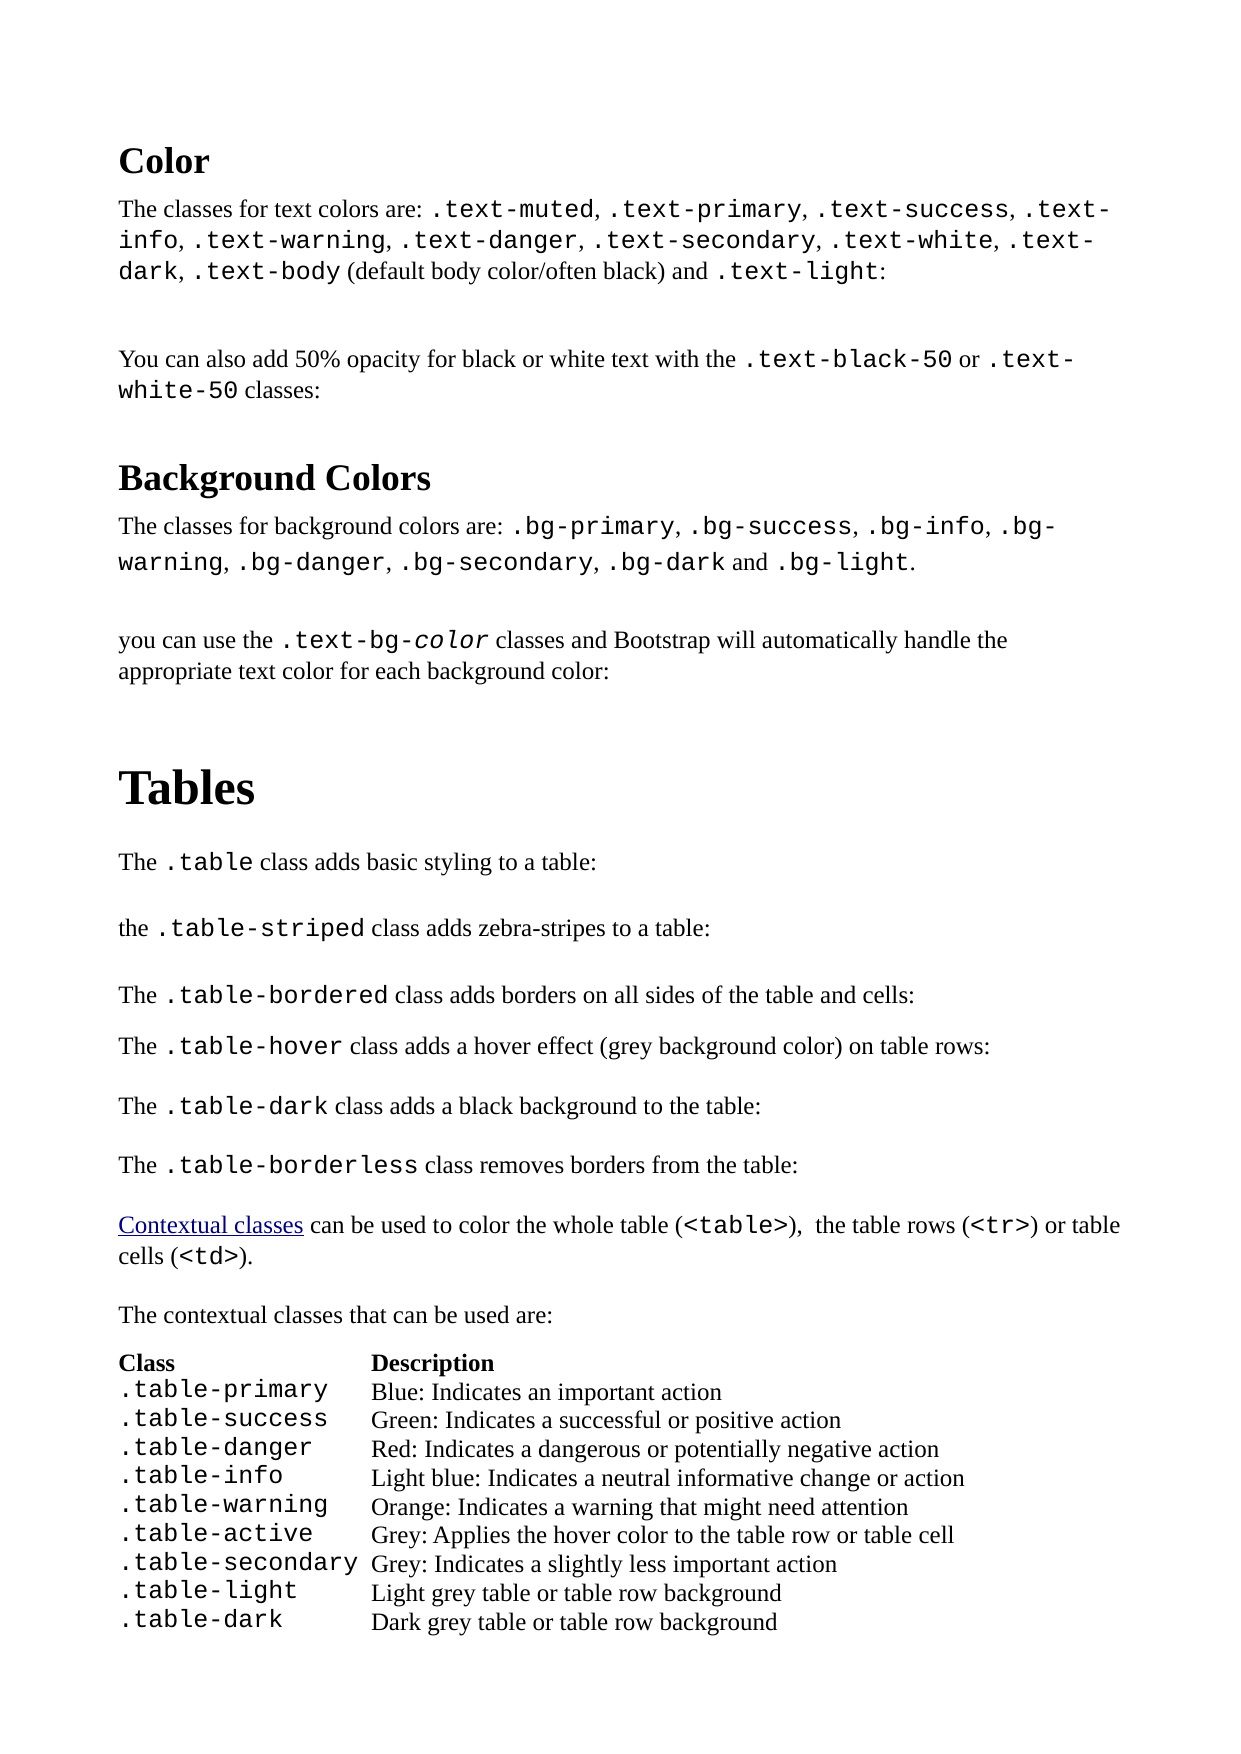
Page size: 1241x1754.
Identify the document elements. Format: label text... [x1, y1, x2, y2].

table_cell .table-danger [118, 1434, 371, 1463]
table_cell Orange: Indicates a warning that might need attention [371, 1492, 981, 1520]
table_cell Dark grey table or table row background [371, 1607, 981, 1635]
table_cell Grey: Applies the hover color to the table row or table cell [371, 1520, 981, 1549]
text The .table class adds basic styling to a table: [118, 847, 1122, 878]
table_cell Light blue: Indicates a neutral informative change or action [371, 1463, 981, 1492]
table_cell Blue: Indicates an important action [371, 1377, 981, 1405]
table_cell Light grey table or table row background [371, 1578, 981, 1607]
text The .table-hover class adds a hover effect (grey background color) on table rows: [118, 1031, 1122, 1062]
table_header Class [118, 1348, 371, 1377]
subtitle Tables [118, 758, 1122, 816]
text The .table-dark class adds a black background to the table: [118, 1091, 1122, 1122]
text The contextual classes that can be used are: [118, 1300, 1122, 1329]
text Contextual classes can be used to color the whole table (<table>), the table rows (<tr>) or table cells (<td>). [118, 1210, 1122, 1272]
table_cell Grey: Indicates a slightly less important action [371, 1549, 981, 1578]
text you can use the .text-bg-color classes and Bootstrap will automatically handle the appropriate text color for each background color: [118, 625, 1122, 685]
table_cell .table-warning [118, 1492, 371, 1520]
text The .table-bordered class adds borders on all sides of the table and cells: [118, 980, 1122, 1011]
subtitle Background Colors [118, 456, 1122, 499]
table_cell Red: Indicates a dangerous or potentially negative action [371, 1434, 981, 1463]
table_cell Green: Indicates a successful or positive action [371, 1405, 981, 1434]
table_header Description [371, 1348, 981, 1377]
text The classes for text colors are: .text-muted, .text-primary, .text-success, .text-info, .text-warning, .text-danger, .text-secondary, .text-white, .text-dark, .text-body (default body color/often black) and .text-light: [118, 194, 1122, 287]
table_cell .table-active [118, 1520, 371, 1549]
table_cell .table-success [118, 1405, 371, 1434]
subtitle Color [118, 139, 1122, 182]
text The classes for background colors are: .bg-primary, .bg-success, .bg-info, .bg-warning, .bg-danger, .bg-secondary, .bg-dark and .bg-light. [118, 511, 1122, 577]
table_cell .table-info [118, 1463, 371, 1492]
table_cell .table-secondary [118, 1549, 371, 1578]
table_cell .table-dark [118, 1607, 371, 1635]
text the .table-striped class adds zebra-stripes to a table: [118, 913, 1122, 944]
table_cell .table-light [118, 1578, 371, 1607]
text You can also add 50% opacity for black or white text with the .text-black-50 or .text-white-50 classes: [118, 344, 1122, 406]
text The .table-borderless class removes borders from the table: [118, 1150, 1122, 1181]
table_cell .table-primary [118, 1377, 371, 1405]
